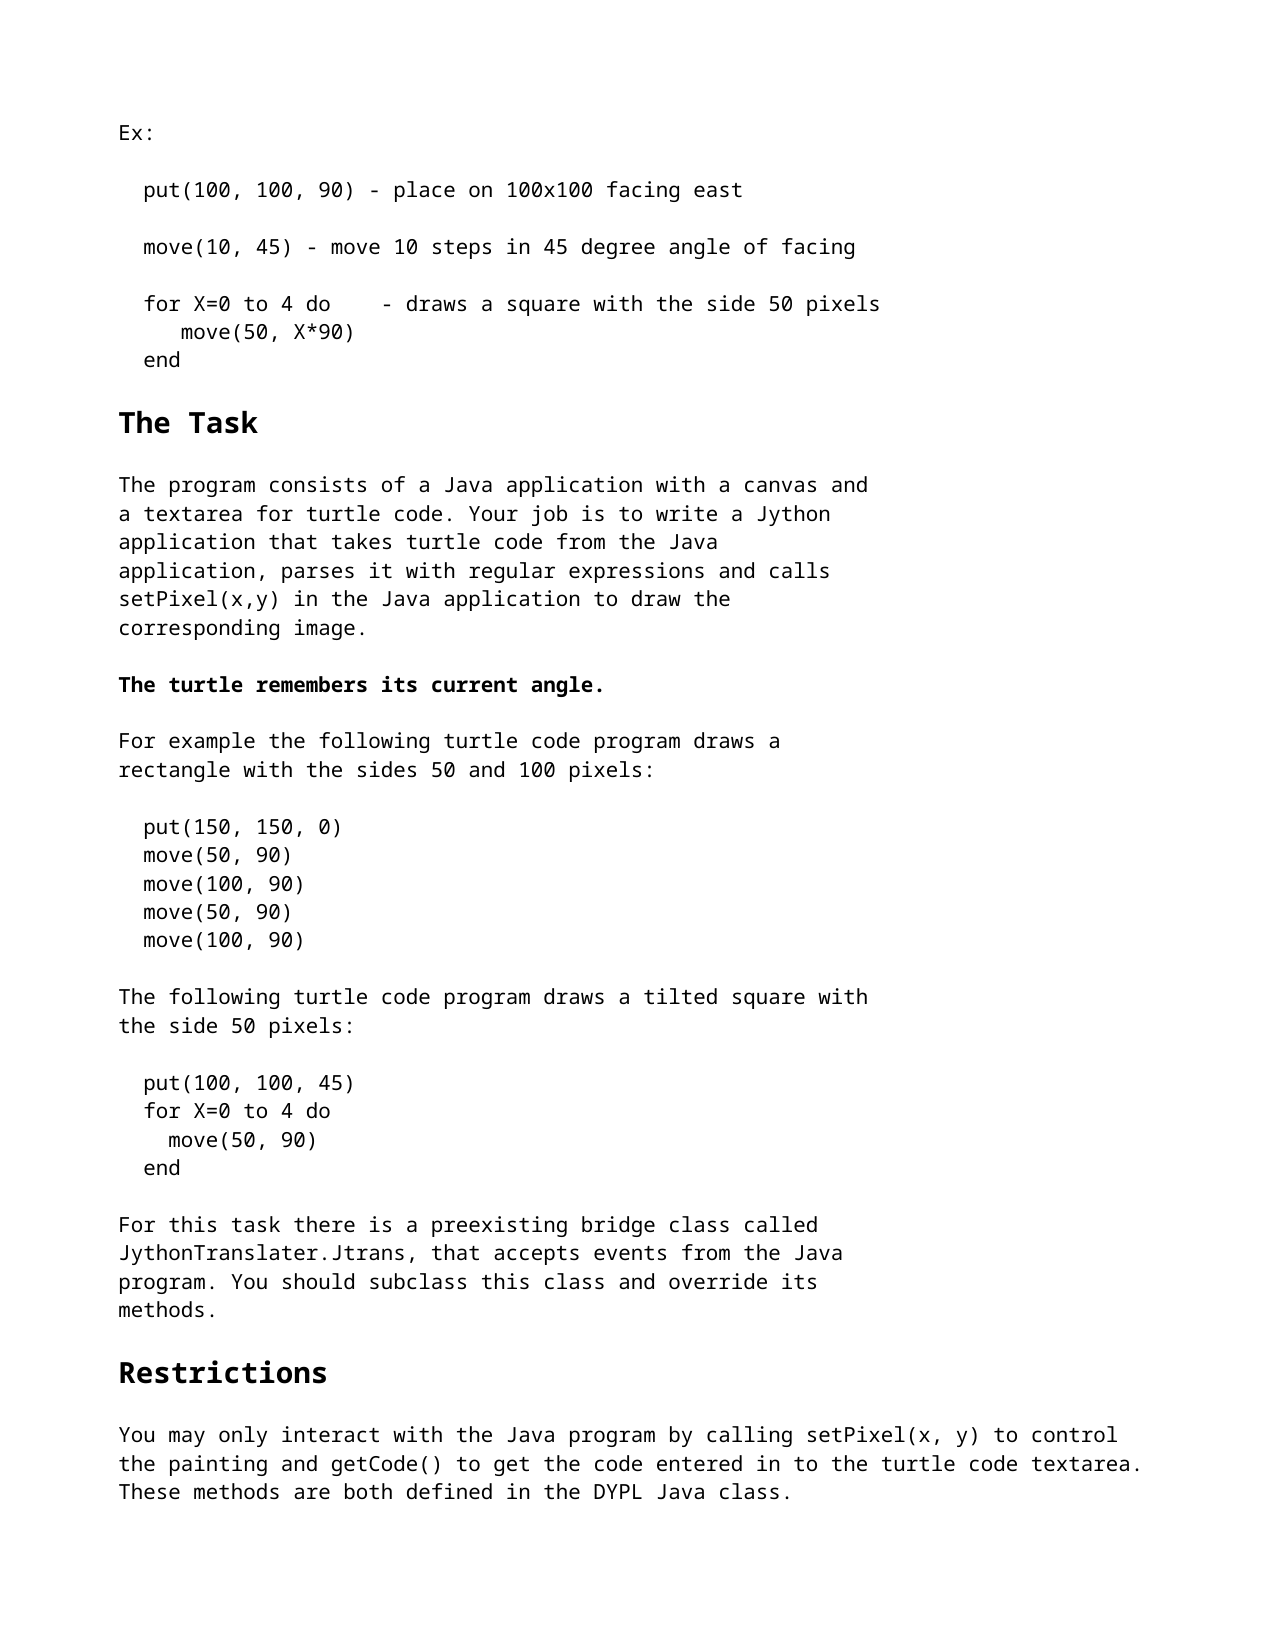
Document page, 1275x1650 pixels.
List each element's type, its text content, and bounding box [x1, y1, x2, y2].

text move(50, 90) [118, 840, 1157, 869]
text program. You should subclass this class and override its [118, 1267, 1157, 1295]
text corresponding image. [118, 613, 1157, 641]
text For this task there is a preexisting bridge class called [118, 1210, 1157, 1238]
text For example the following turtle code program draws a [118, 727, 1157, 755]
text The turtle remembers its current angle. [118, 670, 1157, 698]
text move(50, 90) [118, 1125, 1157, 1153]
text The Task [118, 402, 1157, 442]
text move(100, 90) [118, 869, 1157, 897]
text The following turtle code program draws a tilted square with [118, 982, 1157, 1011]
text put(100, 100, 45) [118, 1068, 1157, 1096]
text for X=0 to 4 do [118, 1096, 1157, 1125]
text move(100, 90) [118, 926, 1157, 954]
text move(10, 45) - move 10 steps in 45 degree angle of facing [118, 232, 1157, 260]
text application, parses it with regular expressions and calls [118, 556, 1157, 584]
text move(50, X*90) [118, 317, 1157, 346]
text Ex: [118, 118, 1157, 147]
text put(150, 150, 0) [118, 812, 1157, 840]
text put(100, 100, 90) - place on 100x100 facing east [118, 175, 1157, 203]
text The program consists of a Java application with a canvas and [118, 471, 1157, 499]
text a textarea for turtle code. Your job is to write a Jython [118, 499, 1157, 527]
text end [118, 346, 1157, 374]
text JythonTranslater.Jtrans, that accepts events from the Java [118, 1238, 1157, 1267]
text rectangle with the sides 50 and 100 pixels: [118, 755, 1157, 783]
text move(50, 90) [118, 897, 1157, 926]
text Restrictions [118, 1352, 1157, 1392]
text setPixel(x,y) in the Java application to draw the [118, 584, 1157, 613]
text end [118, 1153, 1157, 1182]
text methods. [118, 1295, 1157, 1324]
text application that takes turtle code from the Java [118, 527, 1157, 556]
text the side 50 pixels: [118, 1011, 1157, 1039]
text You may only interact with the Java program by calling setPixel(x, y) to control the painting and getCode() to get the code entered in to the turtle code textarea. These methods are both defined in the DYPL Java class. [118, 1420, 1157, 1506]
text for X=0 to 4 do - draws a square with the side 50 pixels [118, 289, 1157, 317]
